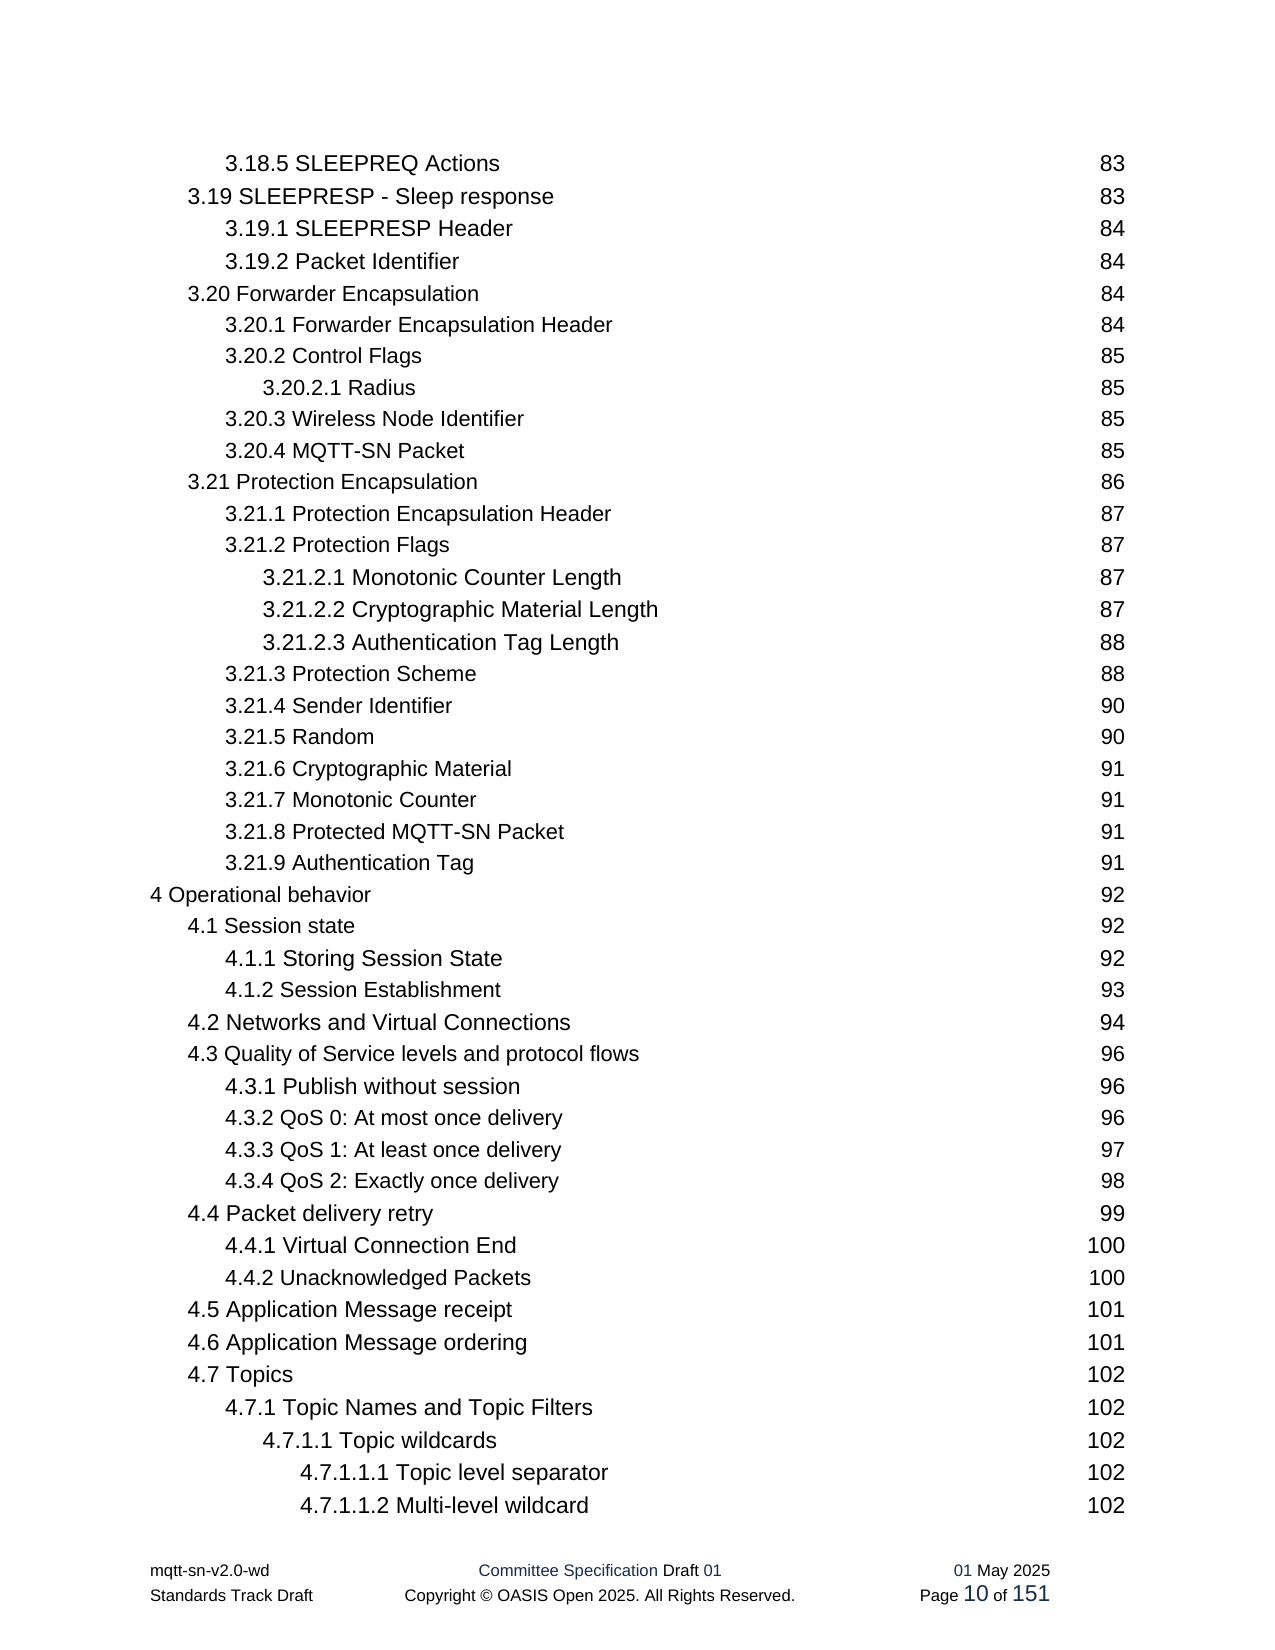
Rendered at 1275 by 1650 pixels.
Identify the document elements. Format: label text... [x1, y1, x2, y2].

text 3.18.5 SLEEPREQ Actions 83 [225, 150, 1125, 176]
text 4.3 Quality of Service levels and protocol flows 96 [187, 1041, 1125, 1066]
text 4.3.1 Publish without session 96 [225, 1073, 1125, 1099]
text 4.3.4 QoS 2: Exactly once delivery 98 [225, 1168, 1125, 1193]
text 4.1.2 Session Establishment 93 [225, 977, 1125, 1002]
text 3.21.2 Protection Flags 87 [225, 532, 1125, 557]
text 4.7.1.1 Topic wildcards 102 [262, 1427, 1125, 1453]
text 4.7.1 Topic Names and Topic Filters 102 [225, 1394, 1125, 1420]
text 3.21.1 Protection Encapsulation Header 87 [225, 501, 1125, 526]
text 3.19.2 Packet Identifier 84 [225, 248, 1125, 274]
text 3.20.1 Forwarder Encapsulation Header 84 [225, 312, 1125, 337]
text 3.21.6 Cryptographic Material 91 [225, 756, 1125, 781]
text 4.2 Networks and Virtual Connections 94 [187, 1008, 1125, 1035]
text 4.7.1.1.2 Multi-level wildcard 102 [300, 1492, 1125, 1518]
text 3.21.4 Sender Identifier 90 [225, 693, 1125, 718]
text 4.3.3 QoS 1: At least once delivery 97 [225, 1137, 1125, 1162]
text 4.7 Topics 102 [187, 1361, 1125, 1388]
text 4.4.2 Unacknowledged Packets 100 [225, 1265, 1125, 1290]
text 4.3.2 QoS 0: At most once delivery 96 [225, 1105, 1125, 1130]
text 4.4.1 Virtual Connection End 100 [225, 1232, 1125, 1258]
text 4.7.1.1.1 Topic level separator 102 [300, 1459, 1125, 1486]
text 4.1 Session state 92 [187, 913, 1125, 938]
text 3.20.3 Wireless Node Identifier 85 [225, 406, 1125, 431]
text 3.21.2.1 Monotonic Counter Length 87 [262, 563, 1125, 590]
text 3.21.5 Random 90 [225, 724, 1125, 749]
text 4 Operational behavior 92 [150, 882, 1125, 907]
text 3.21.8 Protected MQTT-SN Packet 91 [225, 819, 1125, 844]
text 4.4 Packet delivery retry 99 [187, 1199, 1125, 1226]
text 4.5 Application Message receipt 101 [187, 1296, 1125, 1323]
text 3.19.1 SLEEPRESP Header 84 [225, 215, 1125, 242]
text 4.1.1 Storing Session State 92 [225, 944, 1125, 971]
text 3.21.2.3 Authentication Tag Length 88 [262, 629, 1125, 655]
text 3.21.3 Protection Scheme 88 [225, 661, 1125, 687]
text 3.20.2.1 Radius 85 [262, 375, 1125, 400]
text 4.6 Application Message ordering 101 [187, 1329, 1125, 1355]
text 3.19 SLEEPRESP - Sleep response 83 [187, 183, 1125, 209]
text 3.20.4 MQTT-SN Packet 85 [225, 438, 1125, 463]
text 3.20 Forwarder Encapsulation 84 [187, 280, 1125, 306]
text 3.21.2.2 Cryptographic Material Length 87 [262, 596, 1125, 622]
text 3.21.7 Monotonic Counter 91 [225, 787, 1125, 812]
text 3.21.9 Authentication Tag 91 [225, 850, 1125, 875]
text 3.21 Protection Encapsulation 86 [187, 469, 1125, 494]
text 3.20.2 Control Flags 85 [225, 343, 1125, 368]
